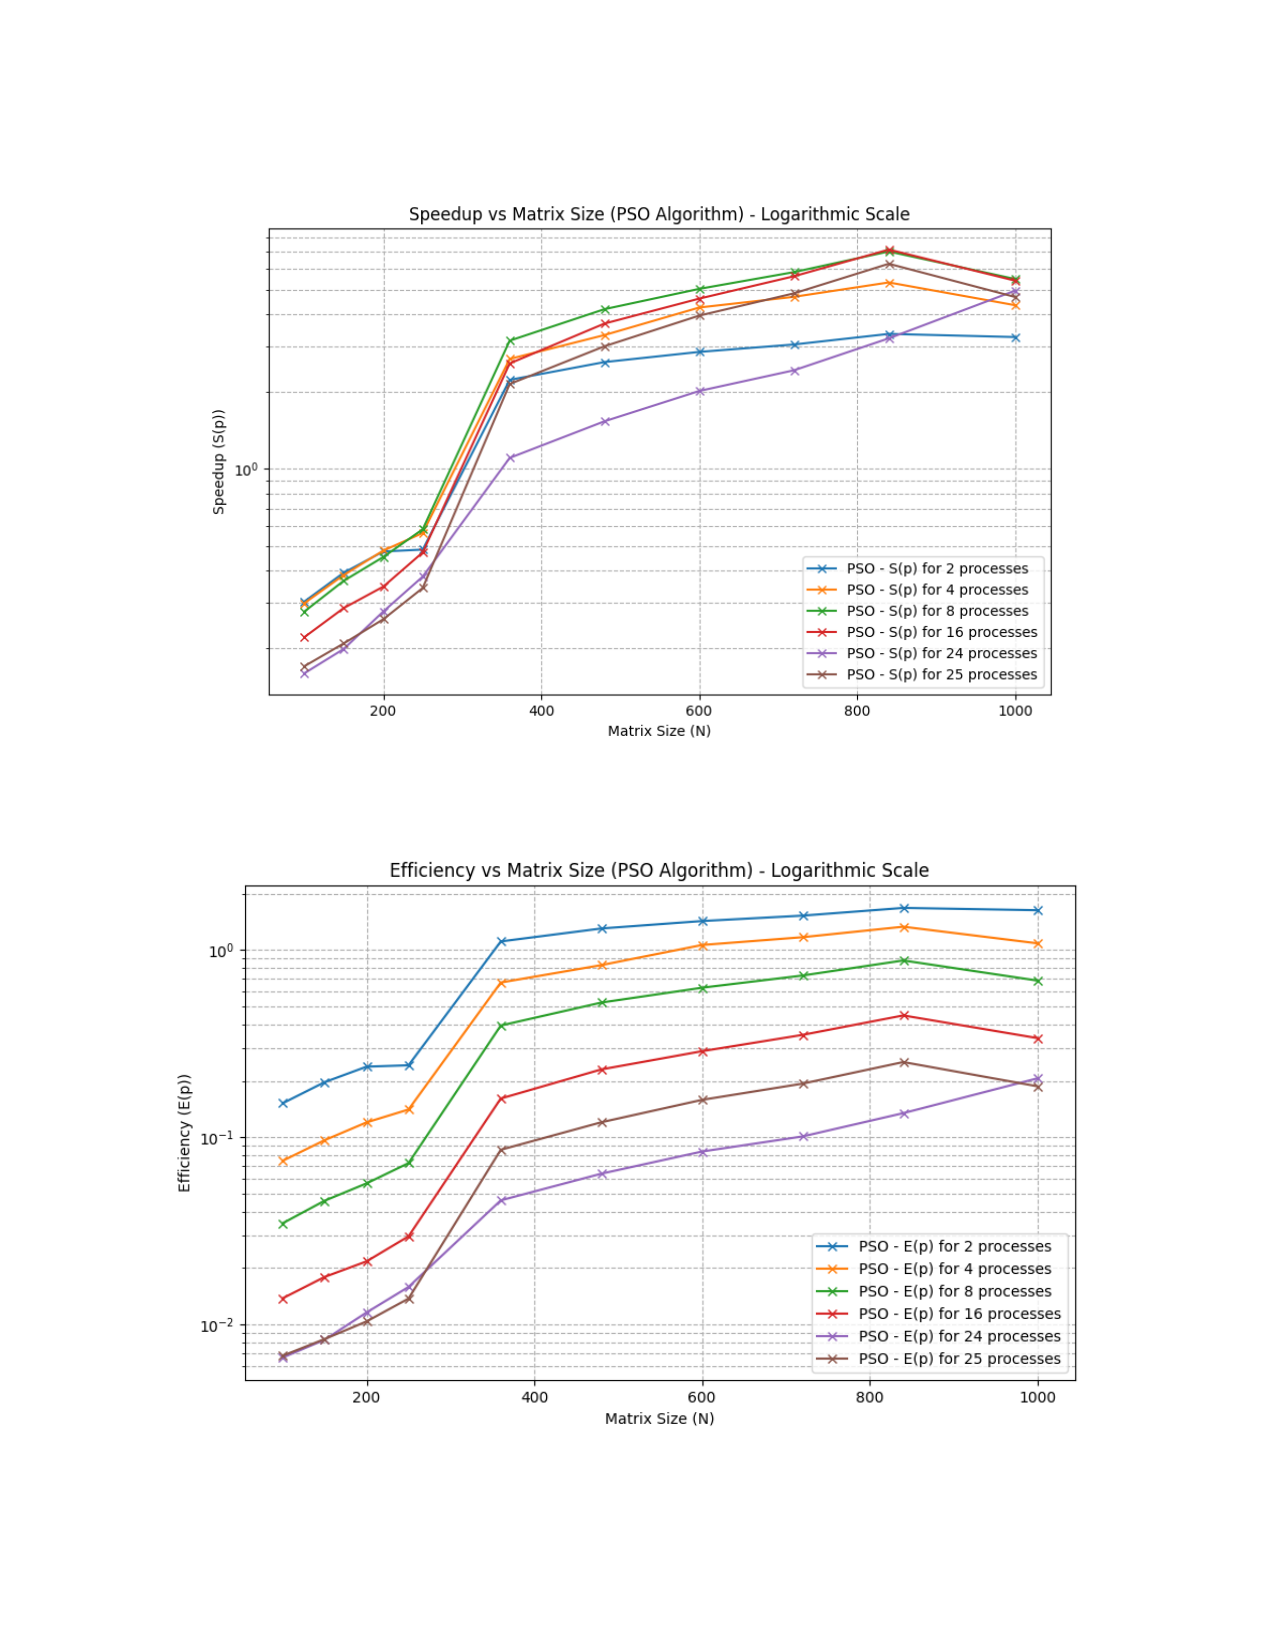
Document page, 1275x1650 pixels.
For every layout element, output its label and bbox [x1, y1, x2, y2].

picture [169, 833, 1102, 1440]
picture [186, 183, 1080, 748]
